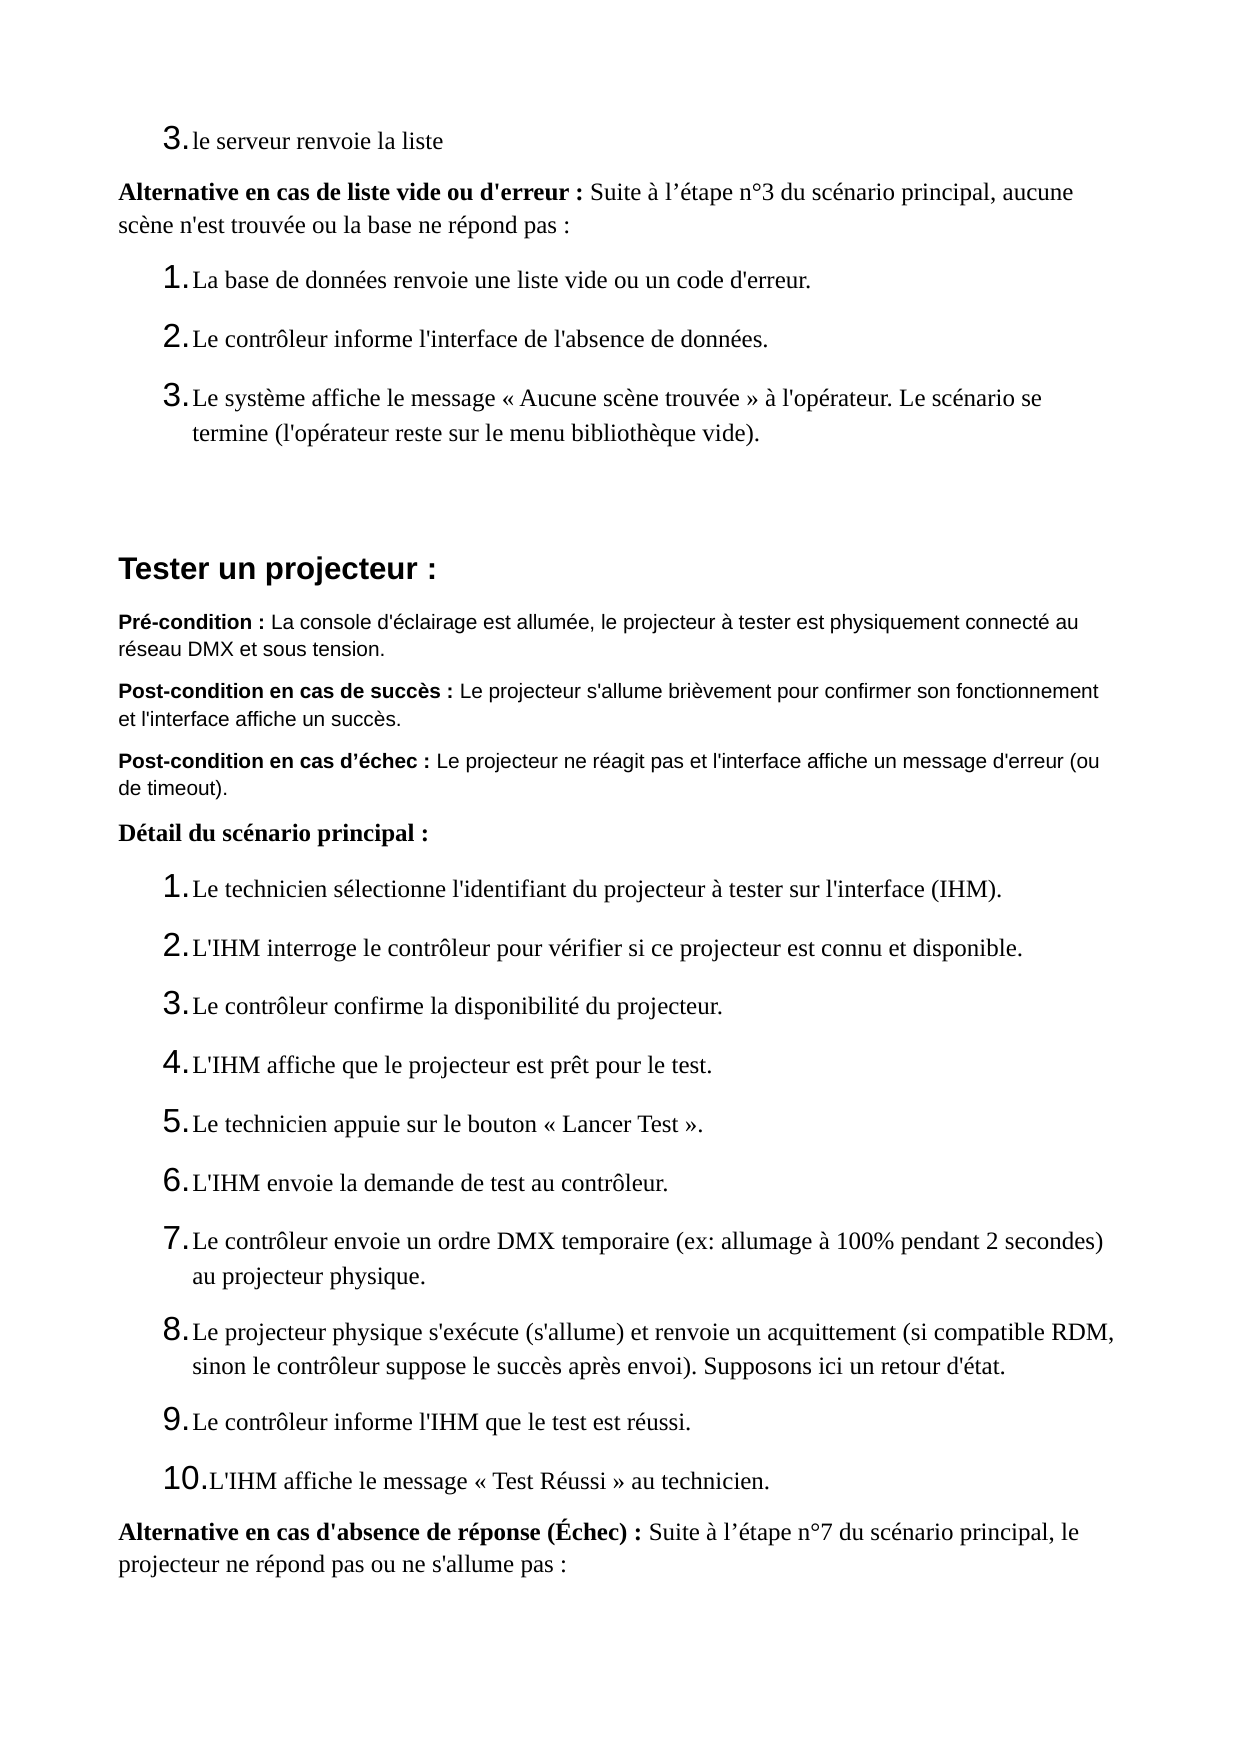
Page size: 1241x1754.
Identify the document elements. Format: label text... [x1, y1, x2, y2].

list Le contrôleur informe l'IHM que le test est réussi. [162, 1399, 1122, 1437]
list L'IHM interroge le contrôleur pour vérifier si ce projecteur est connu et disponible. [162, 925, 1122, 963]
list Le contrôleur informe l'interface de l'absence de données. [162, 316, 1122, 355]
list le serveur renvoie la liste [162, 118, 1122, 157]
text Alternative en cas d'absence de réponse (Échec) : Suite à l’étape n°7 du scénario principal, le projecteur ne répond pas ou ne s'allume pas : [118, 1517, 1122, 1578]
text Tester un projecteur : [118, 550, 1122, 586]
text Post-condition en cas d’échec : Le projecteur ne réagit pas et l'interface affiche un message d'erreur (ou de timeout). [118, 749, 1122, 800]
list Le technicien sélectionne l'identifiant du projecteur à tester sur l'interface (IHM). [162, 866, 1122, 904]
list L'IHM envoie la demande de test au contrôleur. [162, 1160, 1122, 1198]
list Le technicien appuie sur le bouton « Lancer Test ». [162, 1101, 1122, 1139]
list Le projecteur physique s'exécute (s'allume) et renvoie un acquittement (si compatible RDM, sinon le contrôleur suppose le succès après envoi). Supposons ici un retour d'état. [162, 1309, 1122, 1380]
list L'IHM affiche le message « Test Réussi » au technicien. [162, 1458, 1122, 1496]
list L'IHM affiche que le projecteur est prêt pour le test. [162, 1042, 1122, 1081]
text Pré-condition : La console d'éclairage est allumée, le projecteur à tester est physiquement connecté au réseau DMX et sous tension. [118, 609, 1122, 661]
list Le contrôleur envoie un ordre DMX temporaire (ex: allumage à 100% pendant 2 secondes) au projecteur physique. [162, 1218, 1122, 1290]
text Détail du scénario principal : [118, 818, 1122, 847]
list Le système affiche le message « Aucune scène trouvée » à l'opérateur. Le scénario se termine (l'opérateur reste sur le menu bibliothèque vide). [162, 375, 1122, 446]
text Post-condition en cas de succès : Le projecteur s'allume brièvement pour confirmer son fonctionnement et l'interface affiche un succès. [118, 679, 1122, 731]
text Alternative en cas de liste vide ou d'erreur : Suite à l’étape n°3 du scénario principal, aucune scène n'est trouvée ou la base ne répond pas : [118, 177, 1122, 239]
list Le contrôleur confirme la disponibilité du projecteur. [162, 983, 1122, 1022]
list La base de données renvoie une liste vide ou un code d'erreur. [162, 257, 1122, 296]
